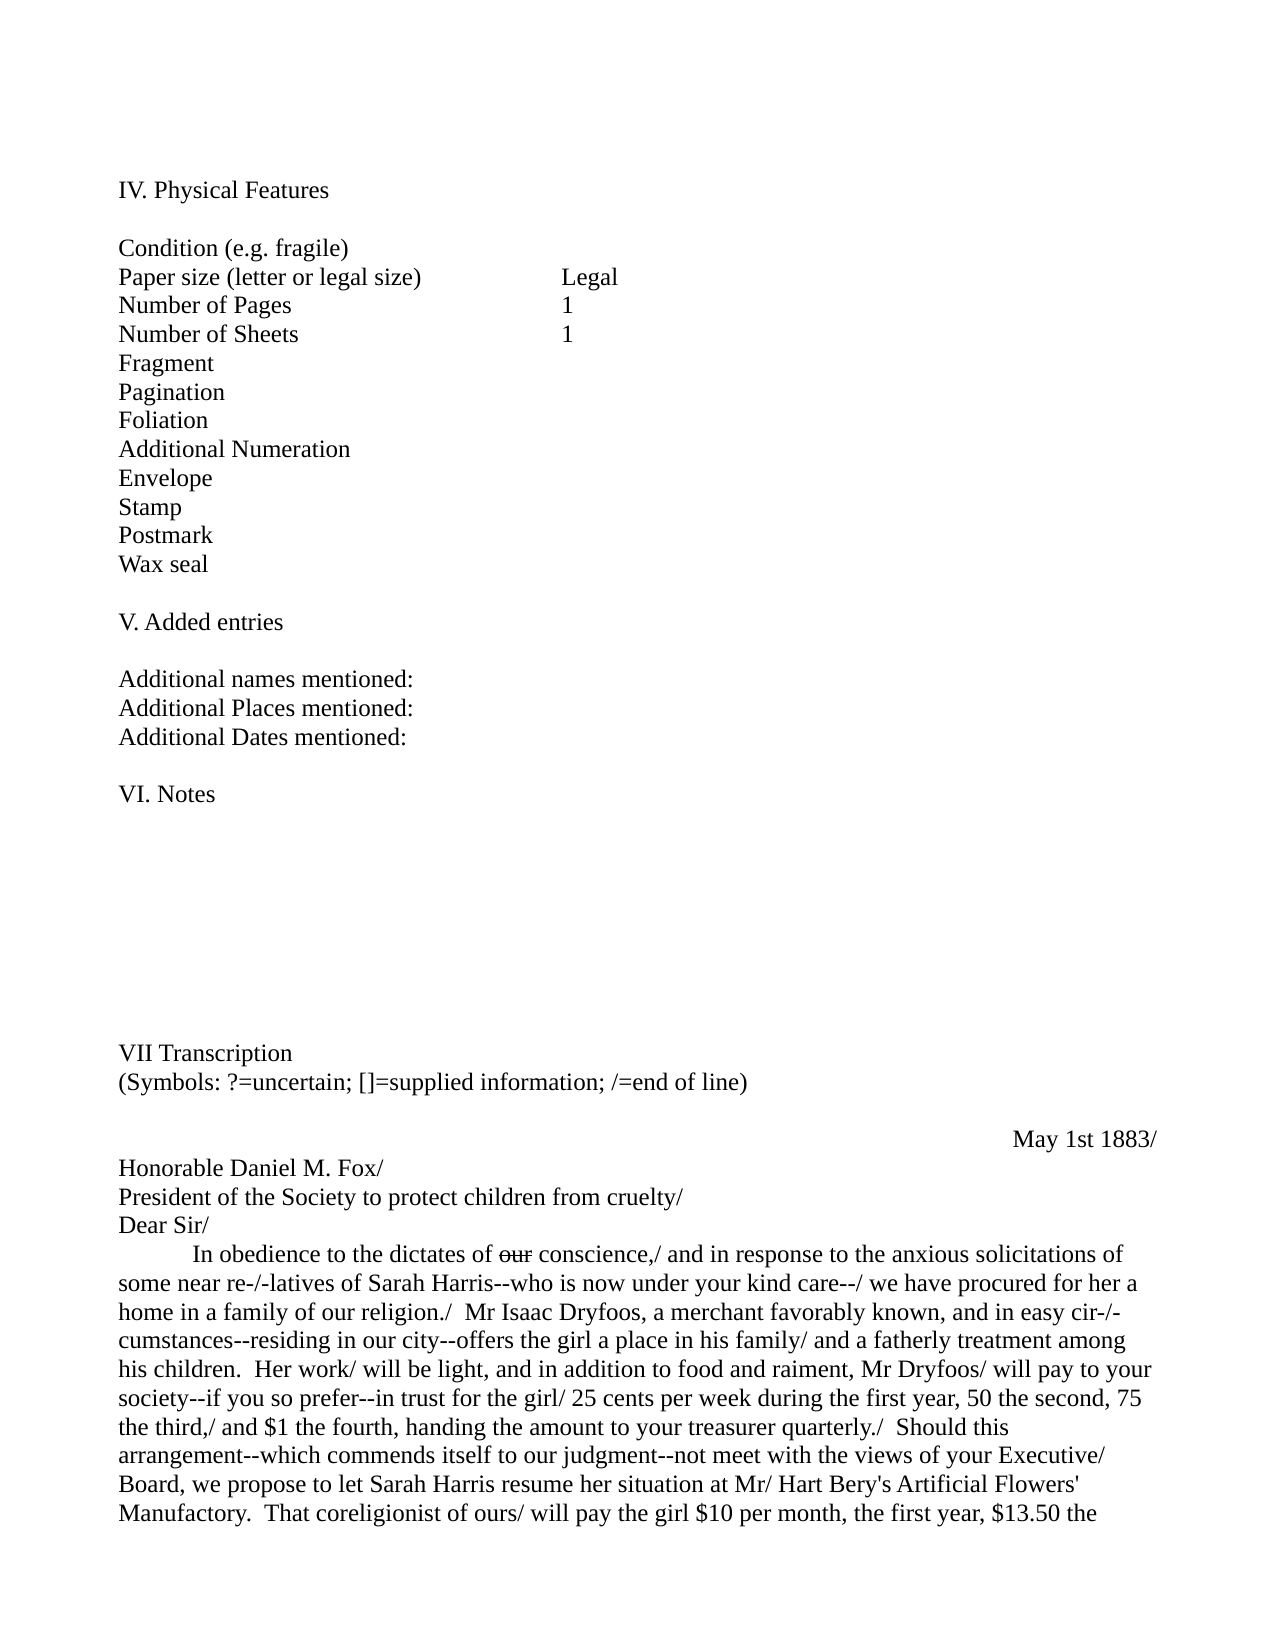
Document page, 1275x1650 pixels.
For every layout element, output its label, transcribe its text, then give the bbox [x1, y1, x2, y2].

text VI. Notes [118, 779, 1157, 808]
text In obedience to the dictates of our conscience,/ and in response to the anxious solicitations of some near re-/-latives of Sarah Harris--who is now under your kind care--/ we have procured for her a home in a family of our religion./ Mr Isaac Dryfoos, a merchant favorably known, and in easy cir-/-cumstances--residing in our city--offers the girl a place in his family/ and a fatherly treatment among his children. Her work/ will be light, and in addition to food and raiment, Mr Dryfoos/ will pay to your society--if you so prefer--in trust for the girl/ 25 cents per week during the first year, 50 the second, 75 the third,/ and $1 the fourth, handing the amount to your treasurer quarterly./ Should this arrangement--which commends itself to our judgment--not meet with the views of your Executive/ Board, we propose to let Sarah Harris resume her situation at Mr/ Hart Bery's Artificial Flowers' Manufactory. That coreligionist of ours/ will pay the girl $10 per month, the first year, $13.50 the [118, 1239, 1157, 1527]
text Stamp [118, 492, 1157, 521]
text Additional Places mentioned: [118, 693, 1157, 722]
text Additional names mentioned: [118, 664, 1157, 693]
text Pagination [118, 377, 1157, 406]
text Condition (e.g. fragile) [118, 233, 1157, 262]
text Foliation [118, 406, 1157, 434]
text Honorable Daniel M. Fox/ [118, 1153, 1157, 1182]
text Paper size (letter or legal size) Legal [118, 262, 1157, 291]
text May 1st 1883/ [118, 1124, 1157, 1153]
text Number of Sheets 1 [118, 319, 1157, 348]
text Wax seal [118, 549, 1157, 578]
text IV. Physical Features [118, 176, 1157, 204]
text Number of Pages 1 [118, 291, 1157, 319]
text V. Added entries [118, 607, 1157, 636]
text President of the Society to protect children from cruelty/ [118, 1182, 1157, 1211]
text Additional Dates mentioned: [118, 722, 1157, 751]
text (Symbols: ?=uncertain; []=supplied information; /=end of line) [118, 1067, 1157, 1096]
text Fragment [118, 348, 1157, 377]
text Additional Numeration [118, 434, 1157, 463]
text VII Transcription [118, 1038, 1157, 1067]
text Dear Sir/ [118, 1211, 1157, 1239]
text Envelope [118, 463, 1157, 492]
text Postma rk [118, 521, 1157, 549]
